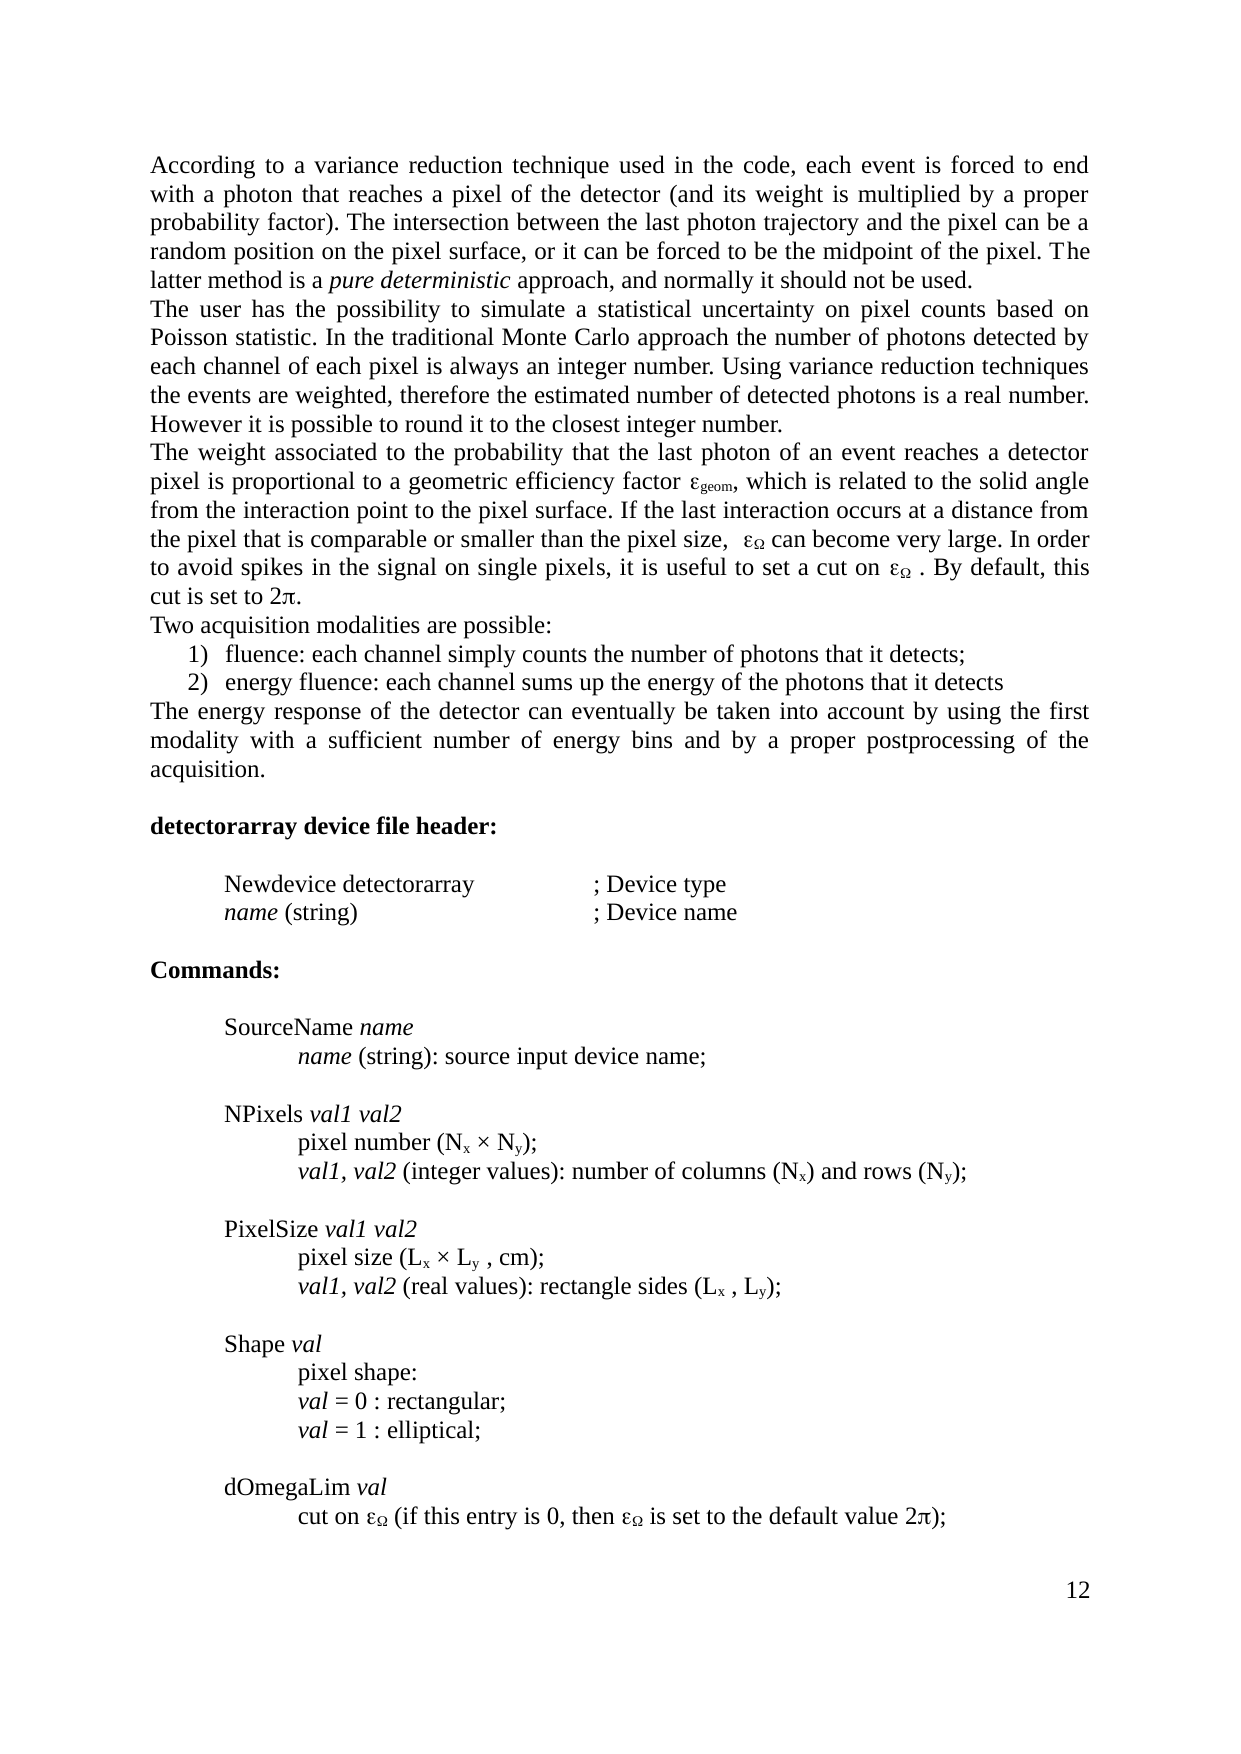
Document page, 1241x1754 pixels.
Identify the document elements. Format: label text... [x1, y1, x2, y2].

list energy fluence: each channel sums up the energy of the photons that it detects [187, 667, 1090, 696]
text name (string): source input device name; [150, 1041, 1090, 1070]
text SourceName name [150, 1012, 1090, 1041]
text Commands: [150, 955, 1090, 984]
text PixelSize val1 val2 [150, 1214, 1090, 1242]
text val = 0 : rectangular; [150, 1386, 1090, 1415]
text cut on eW (if this entry is 0, then eW is set to the default value 2p); [150, 1501, 1090, 1530]
text name (string) ; Device name [150, 897, 1090, 926]
list fluence: each channel simply counts the number of photons that it detects; [187, 639, 1090, 667]
text pixel number (Nx × Ny); [150, 1127, 1090, 1156]
text dOmegaLim val [150, 1472, 1090, 1501]
text The user has the possibility to simulate a statistical uncertainty on pixel counts based on Poisson statistic. In the traditional Monte Carlo approach the number of photons detected by each channel of each pixel is always an integer number. Using variance reduction techniques the events are weighted, therefore the estimated number of detected photons is a real number. However it is possible to round it to the closest integer number. [150, 294, 1090, 437]
text Two acquisition modalities are possible: [150, 610, 1090, 639]
text According to a variance reduction technique used in the code, each event is forced to end with a photon that reaches a pixel of the detector (and its weight is multiplied by a proper probability factor). The intersection between the last photon trajectory and the pixel can be a random position on the pixel surface, or it can be forced to be the midpoint of the pixel. The latter method is a pure deterministic approach, and normally it should not be used. [150, 150, 1090, 294]
text The weight associated to the probability that the last photon of an event reaches a detector pixel is proportional to a geometric efficiency factor egeom, which is related to the solid angle from the interaction point to the pixel surface. If the last interaction occurs at a distance from the pixel that is comparable or smaller than the pixel size, eW can become very large. In order to avoid spikes in the signal on single pixels, it is useful to set a cut on eW . By default, this cut is set to 2p. [150, 437, 1090, 610]
text Newdevice detectorarray ; Device type [150, 869, 1090, 897]
text val1, val2 (real values): rectangle sides (Lx , Ly); [150, 1271, 1090, 1300]
text detectorarray device file header: [150, 811, 1090, 840]
text pixel size (Lx × Ly , cm); [150, 1242, 1090, 1271]
text Shape val [150, 1329, 1090, 1357]
text NPixels val1 val2 [150, 1099, 1090, 1127]
text val1, val2 (integer values): number of columns (Nx) and rows (Ny); [150, 1156, 1090, 1185]
text val = 1 : elliptical; [150, 1415, 1090, 1444]
text The energy response of the detector can eventually be taken into account by using the first modality with a sufficient number of energy bins and by a proper postprocessing of the acquisition. [150, 696, 1090, 782]
text pixel shape: [150, 1357, 1090, 1386]
